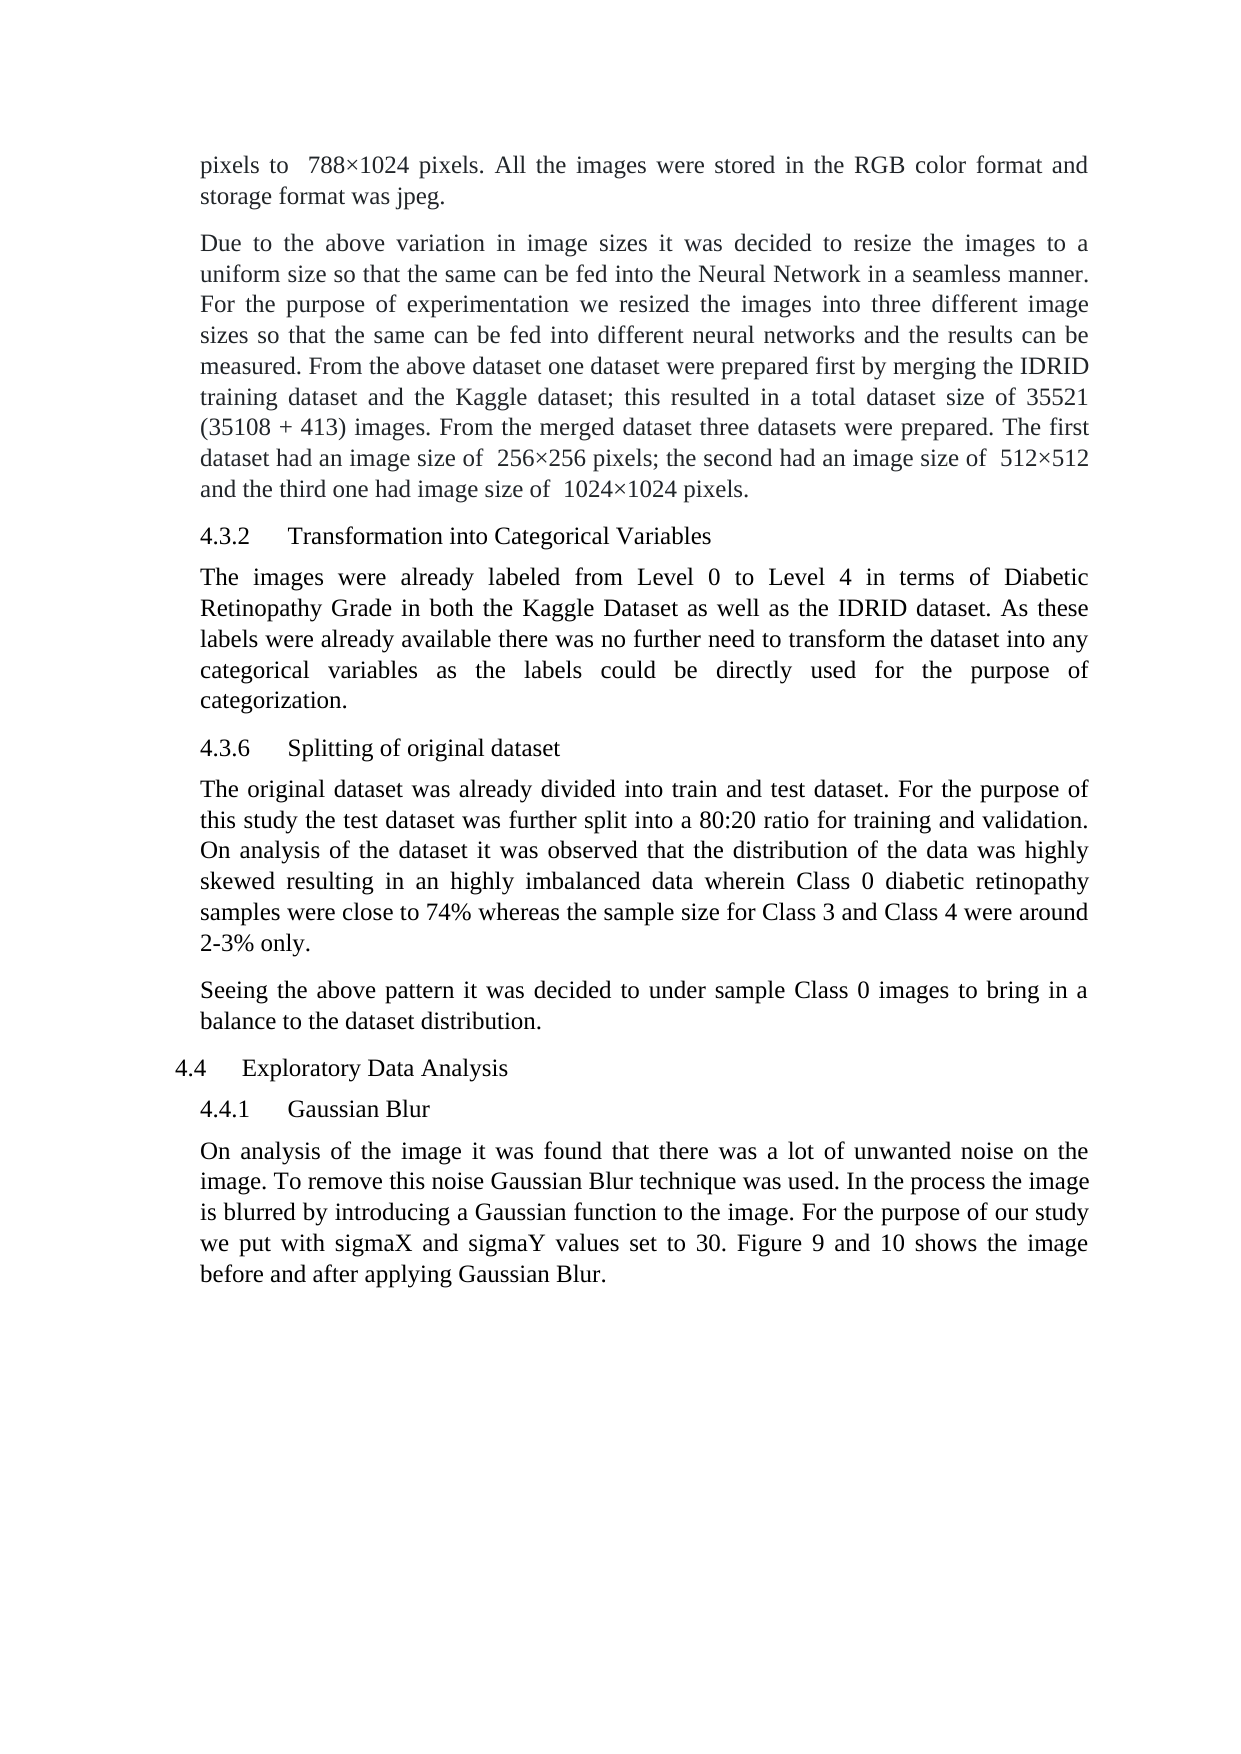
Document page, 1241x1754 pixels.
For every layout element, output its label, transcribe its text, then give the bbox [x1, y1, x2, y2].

text 4.3.2 Transformation into Categorical Variables [200, 521, 1090, 550]
text Seeing the above pattern it was decided to under sample Class 0 images to bring in a balance to the dataset distribution. [200, 975, 1090, 1034]
text 4.4.1 Gaussian Blur [200, 1094, 1090, 1123]
text The original dataset was already divided into train and test dataset. For the purpose of this study the test dataset was further split into a 80:20 ratio for training and validation. On analysis of the dataset it was observed that the distribution of the data was highly skewed resulting in an highly imbalanced data wherein Class 0 diabetic retinopathy samples were close to 74% whereas the sample size for Class 3 and Class 4 were around 2-3% only. [200, 774, 1090, 956]
text pixels to 788×1024 pixels. All the images were stored in the RGB color format and storage format was jpeg. [200, 150, 1090, 209]
text On analysis of the image it was found that there was a lot of unwanted noise on the image. To remove this noise Gaussian Blur technique was used. In the process the image is blurred by introducing a Gaussian function to the image. For the purpose of our study we put with sigmaX and sigmaY values set to 30. Figure 9 and 10 shows the image before and after applying Gaussian Blur. [200, 1136, 1090, 1287]
text 4.4 Exploratory Data Analysis [175, 1053, 1090, 1082]
text 4.3.6 Splitting of original dataset [200, 733, 1090, 762]
text Due to the above variation in image sizes it was decided to resize the images to a uniform size so that the same can be fed into the Neural Network in a seamless manner. For the purpose of experimentation we resized the images into three different image sizes so that the same can be fed into different neural networks and the results can be measured. From the above dataset one dataset were prepared first by merging the IDRID training dataset and the Kaggle dataset; this resulted in a total dataset size of 35521 (35108 + 413) images. From the merged dataset three datasets were prepared. The first dataset had an image size of 256×256 pixels; the second had an image size of 512×512 and the third one had image size of 1024×1024 pixels. [200, 228, 1090, 503]
text The images were already labeled from Level 0 to Level 4 in terms of Diabetic Retinopathy Grade in both the Kaggle Dataset as well as the IDRID dataset. As these labels were already available there was no further need to transform the dataset into any categorical variables as the labels could be directly used for the purpose of categorization. [200, 562, 1090, 714]
